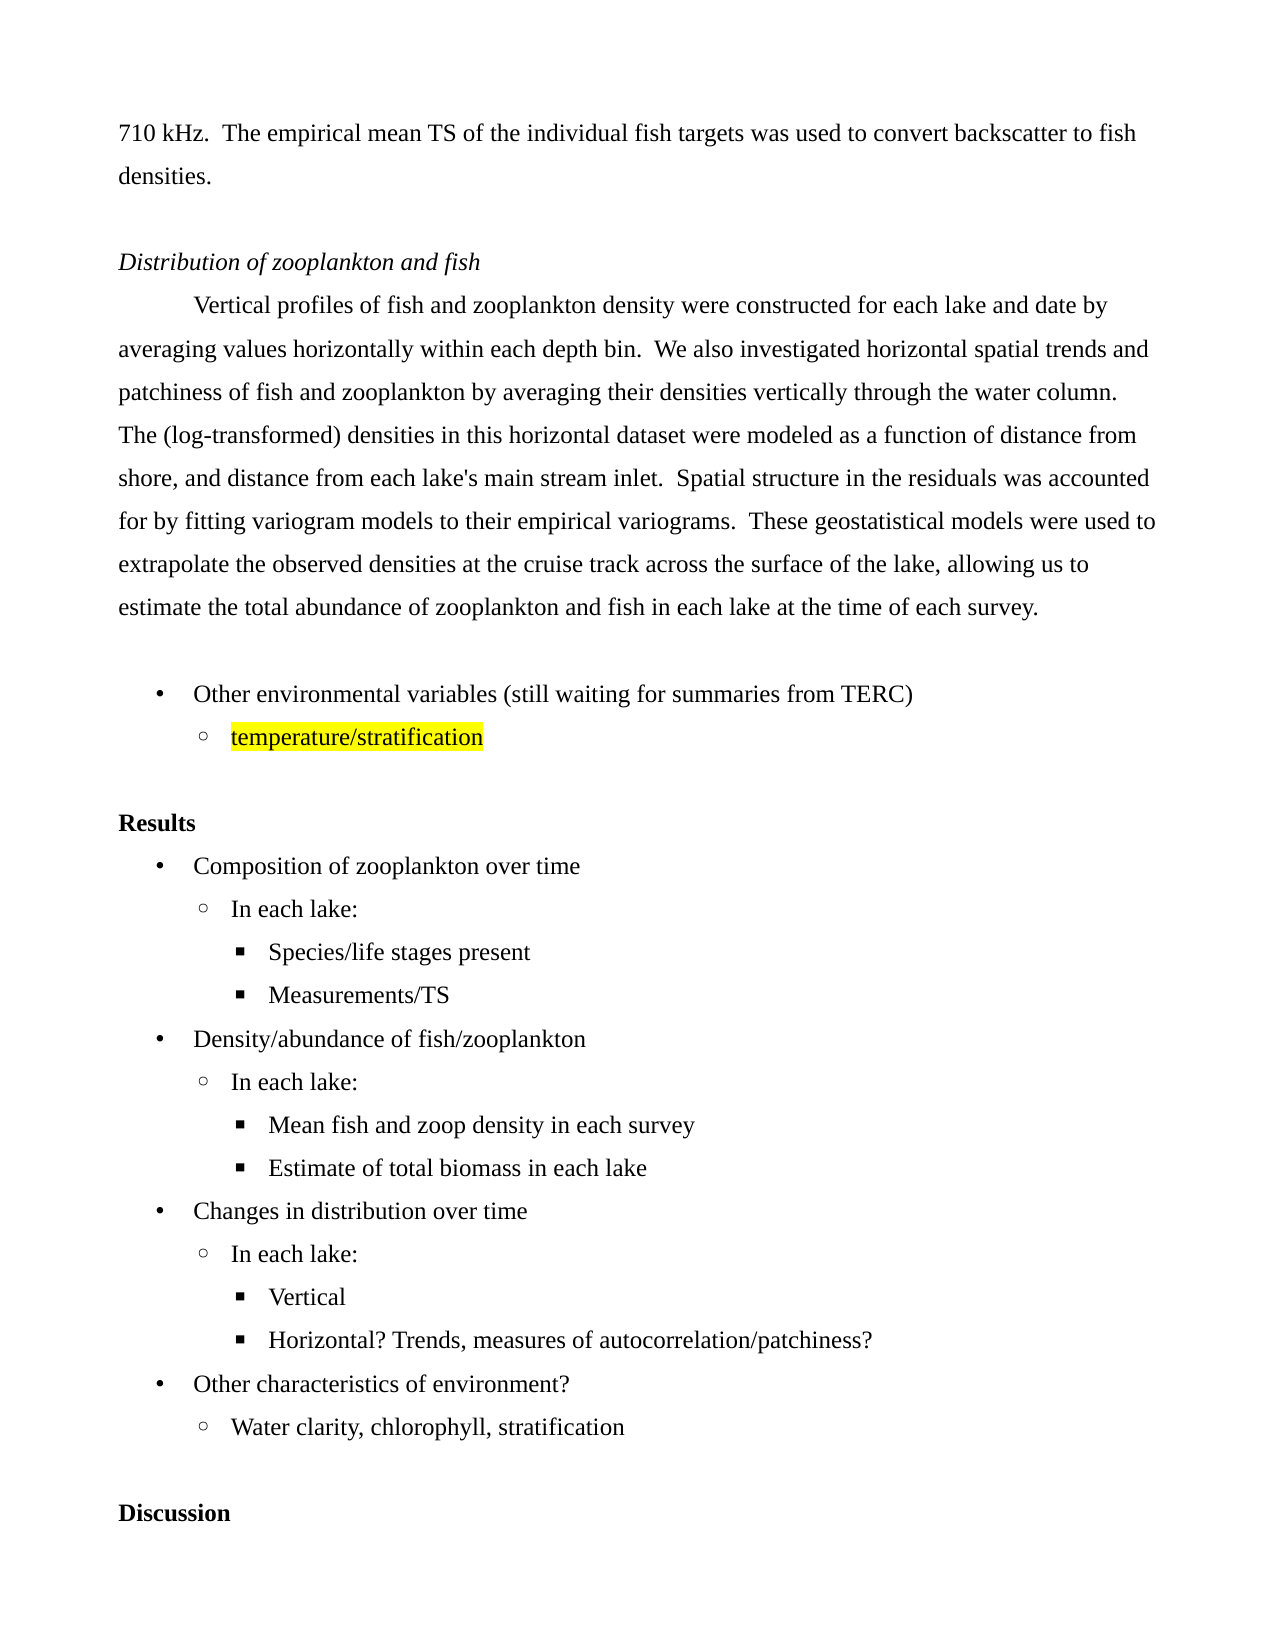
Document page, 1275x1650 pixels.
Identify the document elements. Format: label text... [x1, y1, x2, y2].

text Distribution of zooplankton and fish [118, 247, 1157, 276]
list In each lake: [193, 1239, 1157, 1268]
text Results [118, 808, 1157, 837]
list In each lake: [193, 1067, 1157, 1096]
text Vertical profiles of fish and zooplankton density were constructed for each lake and date by averaging values horizontally within each depth bin. We also investigated horizontal spatial trends and patchiness of fish and zooplankton by averaging their densities vertically through the water column. The (log-transformed) densities in this horizontal dataset were modeled as a function of distance from shore, and distance from each lake's main stream inlet. Spatial structure in the residuals was accounted for by fitting variogram models to their empirical variograms. These geostatistical models were used to extrapolate the observed densities at the cruise track across the surface of the lake, allowing us to estimate the total abundance of zooplankton and fish in each lake at the time of each survey. [118, 291, 1157, 621]
list Vertical [231, 1282, 1157, 1311]
text 710 kHz. The empirical mean TS of the individual fish targets was used to convert backscatter to fish densities. [118, 118, 1157, 190]
list Species/life stages present [231, 937, 1157, 966]
list Changes in distribution over time [156, 1196, 1157, 1225]
list Water clarity, chlorophyll, stratification [193, 1412, 1157, 1441]
text Discussion [118, 1498, 1157, 1527]
list Mean fish and zoop density in each survey [231, 1110, 1157, 1139]
list Measurements/TS [231, 981, 1157, 1009]
list Density/abundance of fish/zooplankton [156, 1024, 1157, 1052]
list temperature/stratification [193, 722, 1157, 751]
list Horizontal? Trends, measures of autocorrelation/patchiness? [231, 1326, 1157, 1354]
list Other characteristics of environment? [156, 1369, 1157, 1397]
list Composition of zooplankton over time [156, 851, 1157, 880]
list Other environmental variables (still waiting for summaries from TERC) [156, 679, 1157, 707]
list In each lake: [193, 894, 1157, 923]
list Estimate of total biomass in each lake [231, 1153, 1157, 1182]
